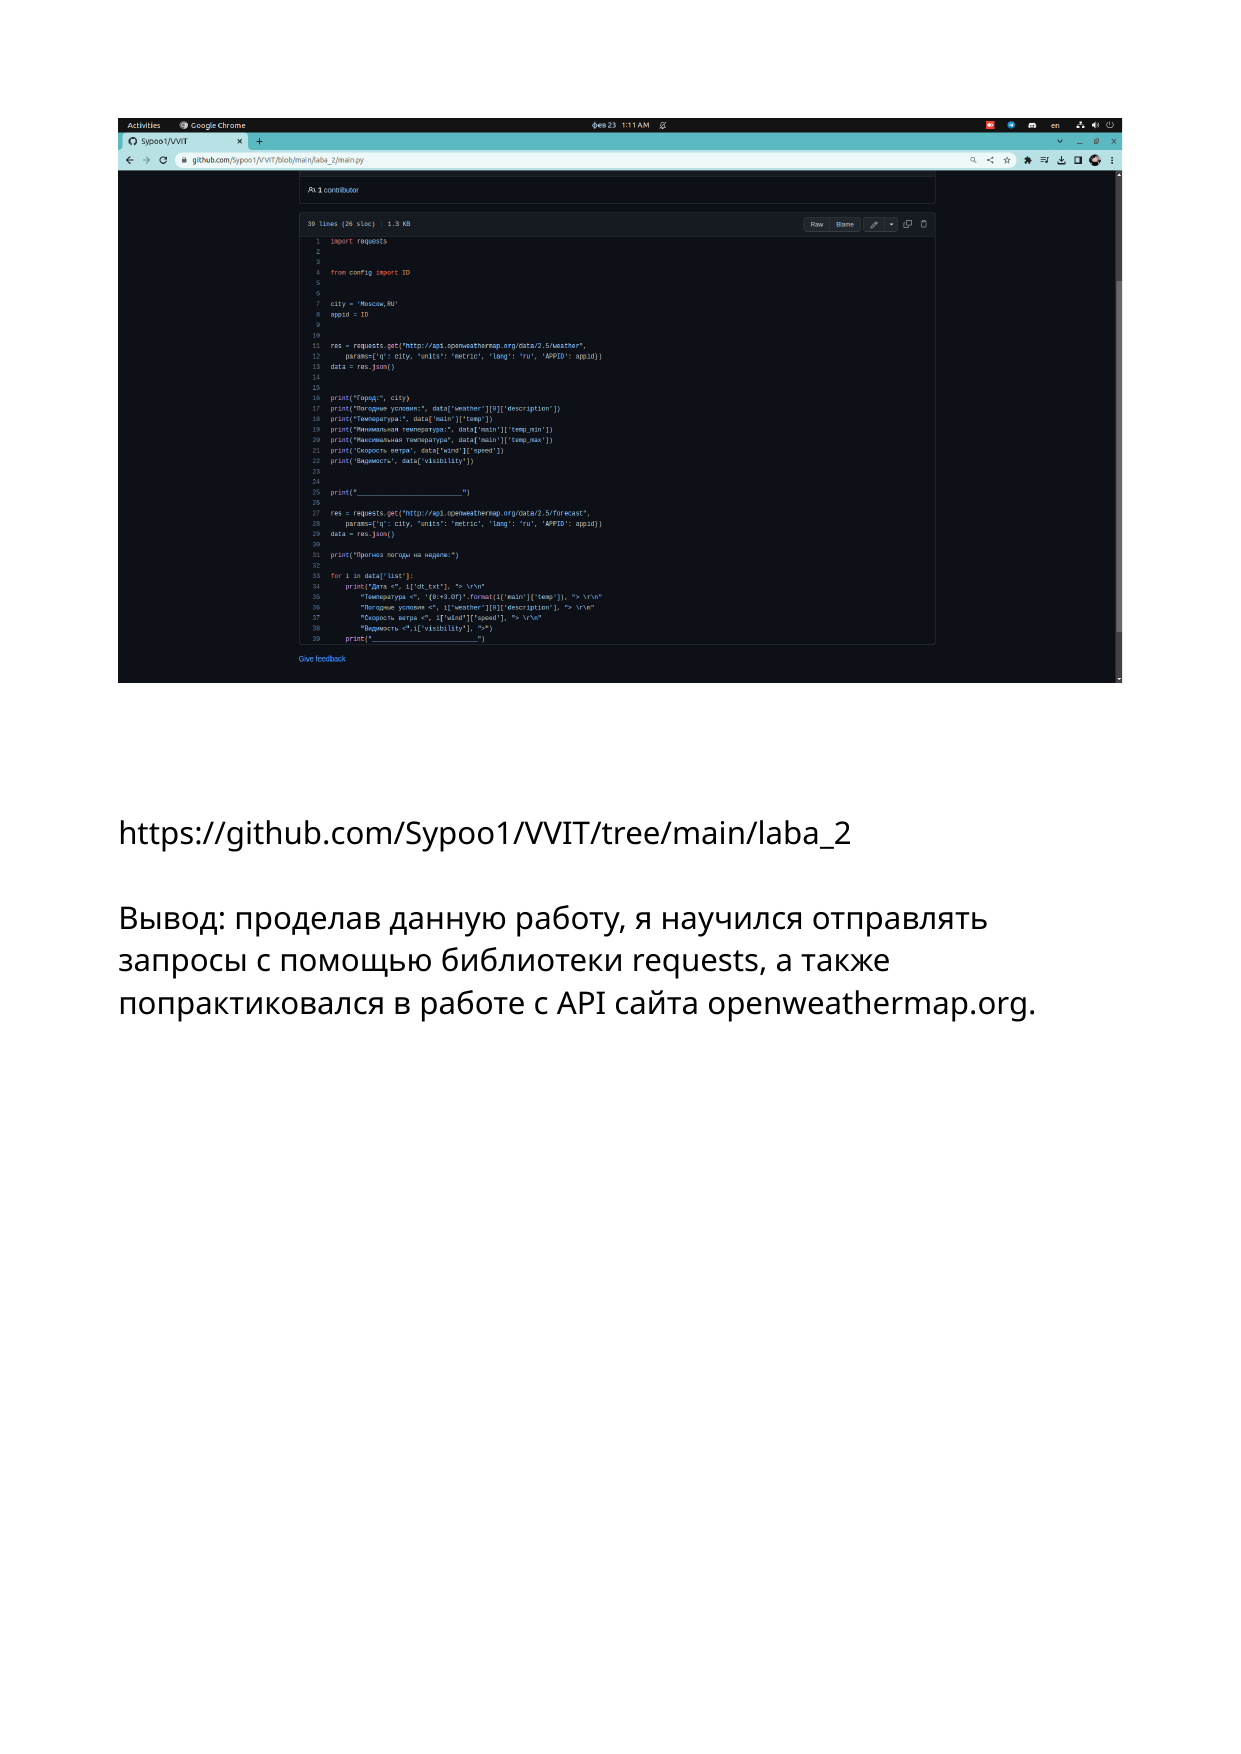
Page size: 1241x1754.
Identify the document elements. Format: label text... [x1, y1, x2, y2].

text Вывод: проделав данную работу, я научился отправлять запросы с помощью библиотеки requests, а также попрактиковался в работе с API сайта openweathermap.org. [118, 896, 1122, 1024]
text https://github.com/Sypoo1/VVIT/tree/main/laba_2 [118, 811, 1122, 853]
picture [118, 118, 1123, 683]
